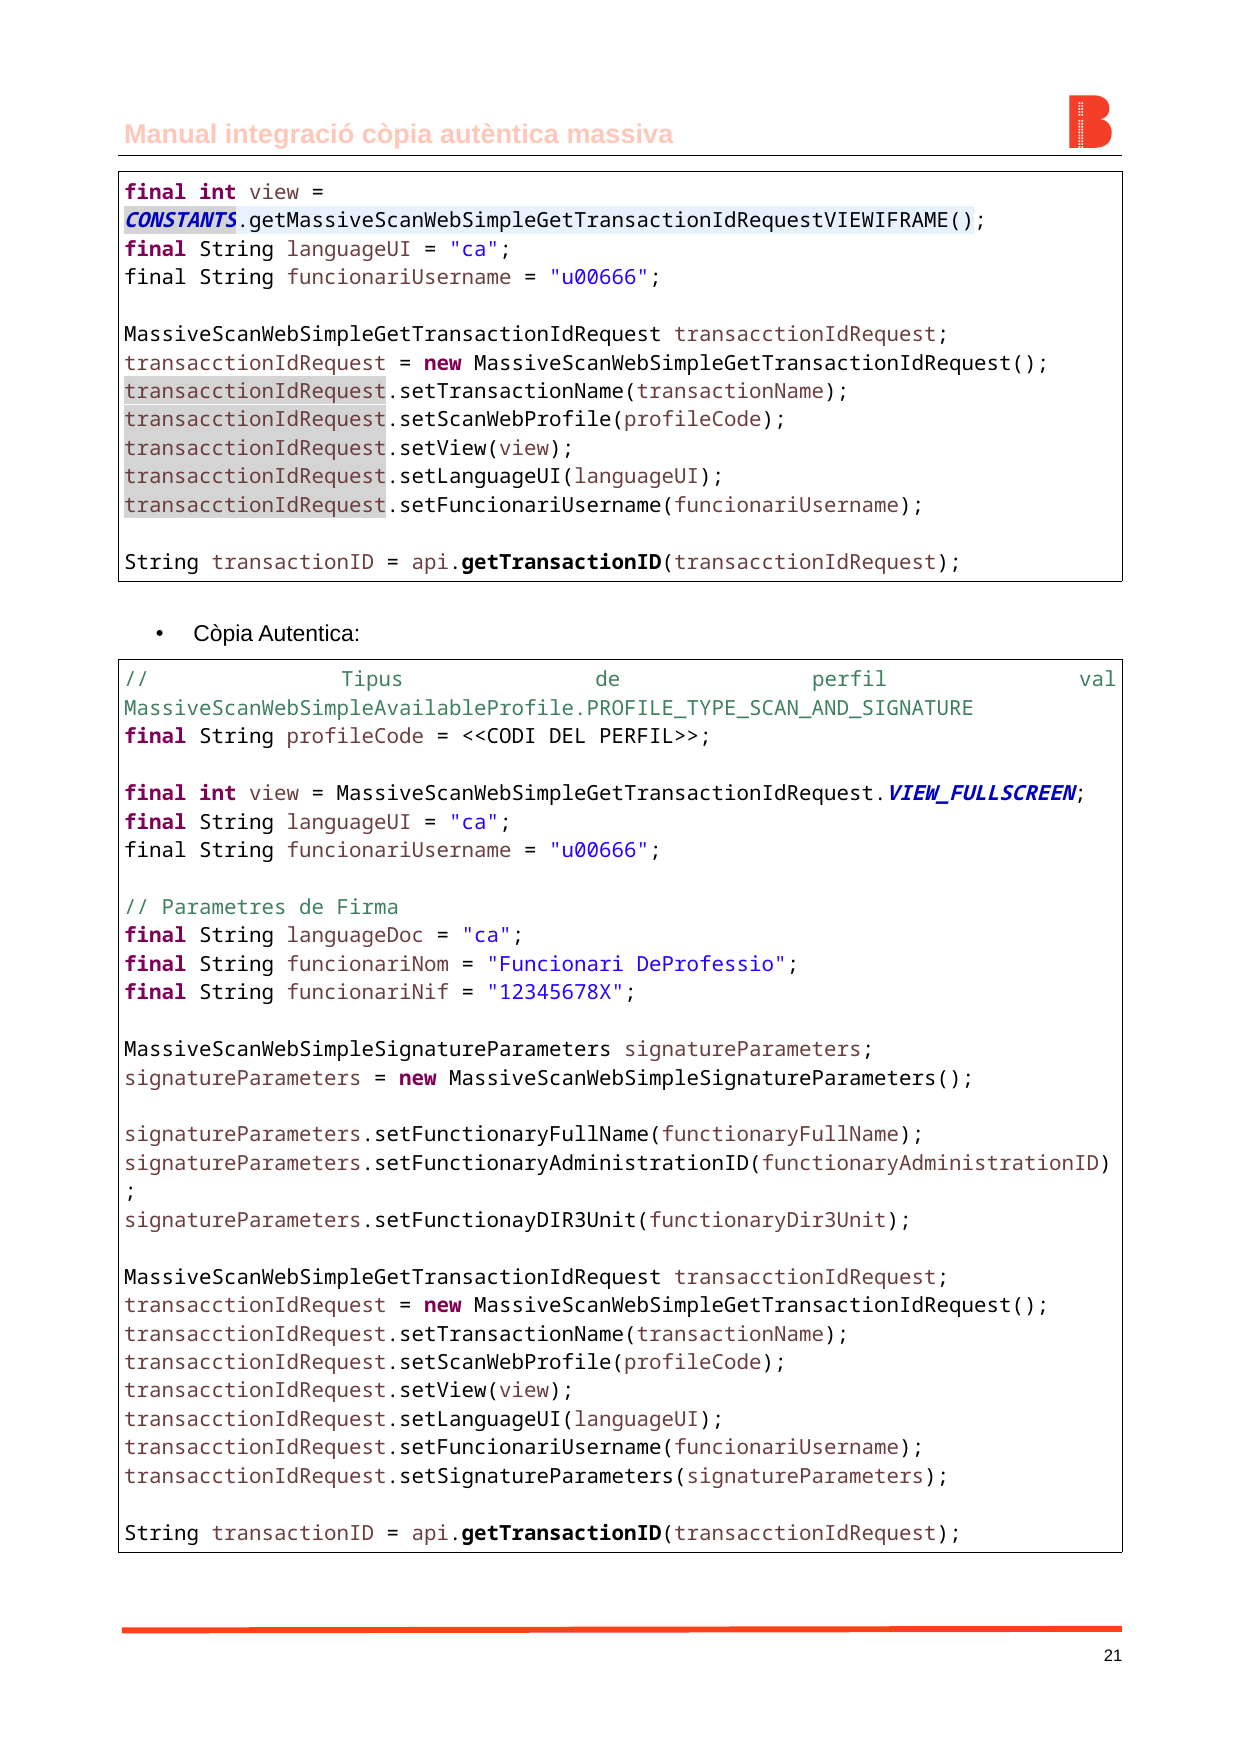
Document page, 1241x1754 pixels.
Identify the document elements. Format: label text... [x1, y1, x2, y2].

table_header final int view = CONSTANTS.getMassiveScanWebSimpleGetTransactionIdRequestVIEWIFRAME(); final String languageUI = "ca"; final String funcionariUsername = "u00666"; MassiveScanWebSimpleGetTransactionIdRequest transacctionIdRequest; transacctionIdRequest = new MassiveScanWebSimpleGetTransactionIdRequest(); transacctionIdRequest.setTransactionName(transactionName); transacctionIdRequest.setScanWebProfile(profileCode); transacctionIdRequest.setView(view); transacctionIdRequest.setLanguageUI(languageUI); transacctionIdRequest.setFuncionariUsername(funcionariUsername); String transactionID = api.getTransactionID(transacctionIdRequest); [119, 172, 1122, 581]
picture [1063, 94, 1117, 150]
list Còpia Autentica: [156, 620, 1122, 646]
table_header // Tipus de perfil val MassiveScanWebSimpleAvailableProfile.PROFILE_TYPE_SCAN_AND_SIGNATURE final String profileCode = <<CODI DEL PERFIL>>; final int view = MassiveScanWebSimpleGetTransactionIdRequest.VIEW_FULLSCREEN; final String languageUI = "ca"; final String funcionariUsername = "u00666"; // Parametres de Firma final String languageDoc = "ca"; final String funcionariNom = "Funcionari DeProfessio"; final String funcionariNif = "12345678X"; MassiveScanWebSimpleSignatureParameters signatureParameters; signatureParameters = new MassiveScanWebSimpleSignatureParameters(); signatureParameters.setFunctionaryFullName(functionaryFullName); signatureParameters.setFunctionaryAdministrationID(functionaryAdministrationID); signatureParameters.setFunctionayDIR3Unit(functionaryDir3Unit); MassiveScanWebSimpleGetTransactionIdRequest transacctionIdRequest; transacctionIdRequest = new MassiveScanWebSimpleGetTransactionIdRequest(); transacctionIdRequest.setTransactionName(transactionName); transacctionIdRequest.setScanWebProfile(profileCode); transacctionIdRequest.setView(view); transacctionIdRequest.setLanguageUI(languageUI); transacctionIdRequest.setFuncionariUsername(funcionariUsername); transacctionIdRequest.setSignatureParameters(signatureParameters); String transactionID = api.getTransactionID(transacctionIdRequest); [119, 660, 1122, 1552]
